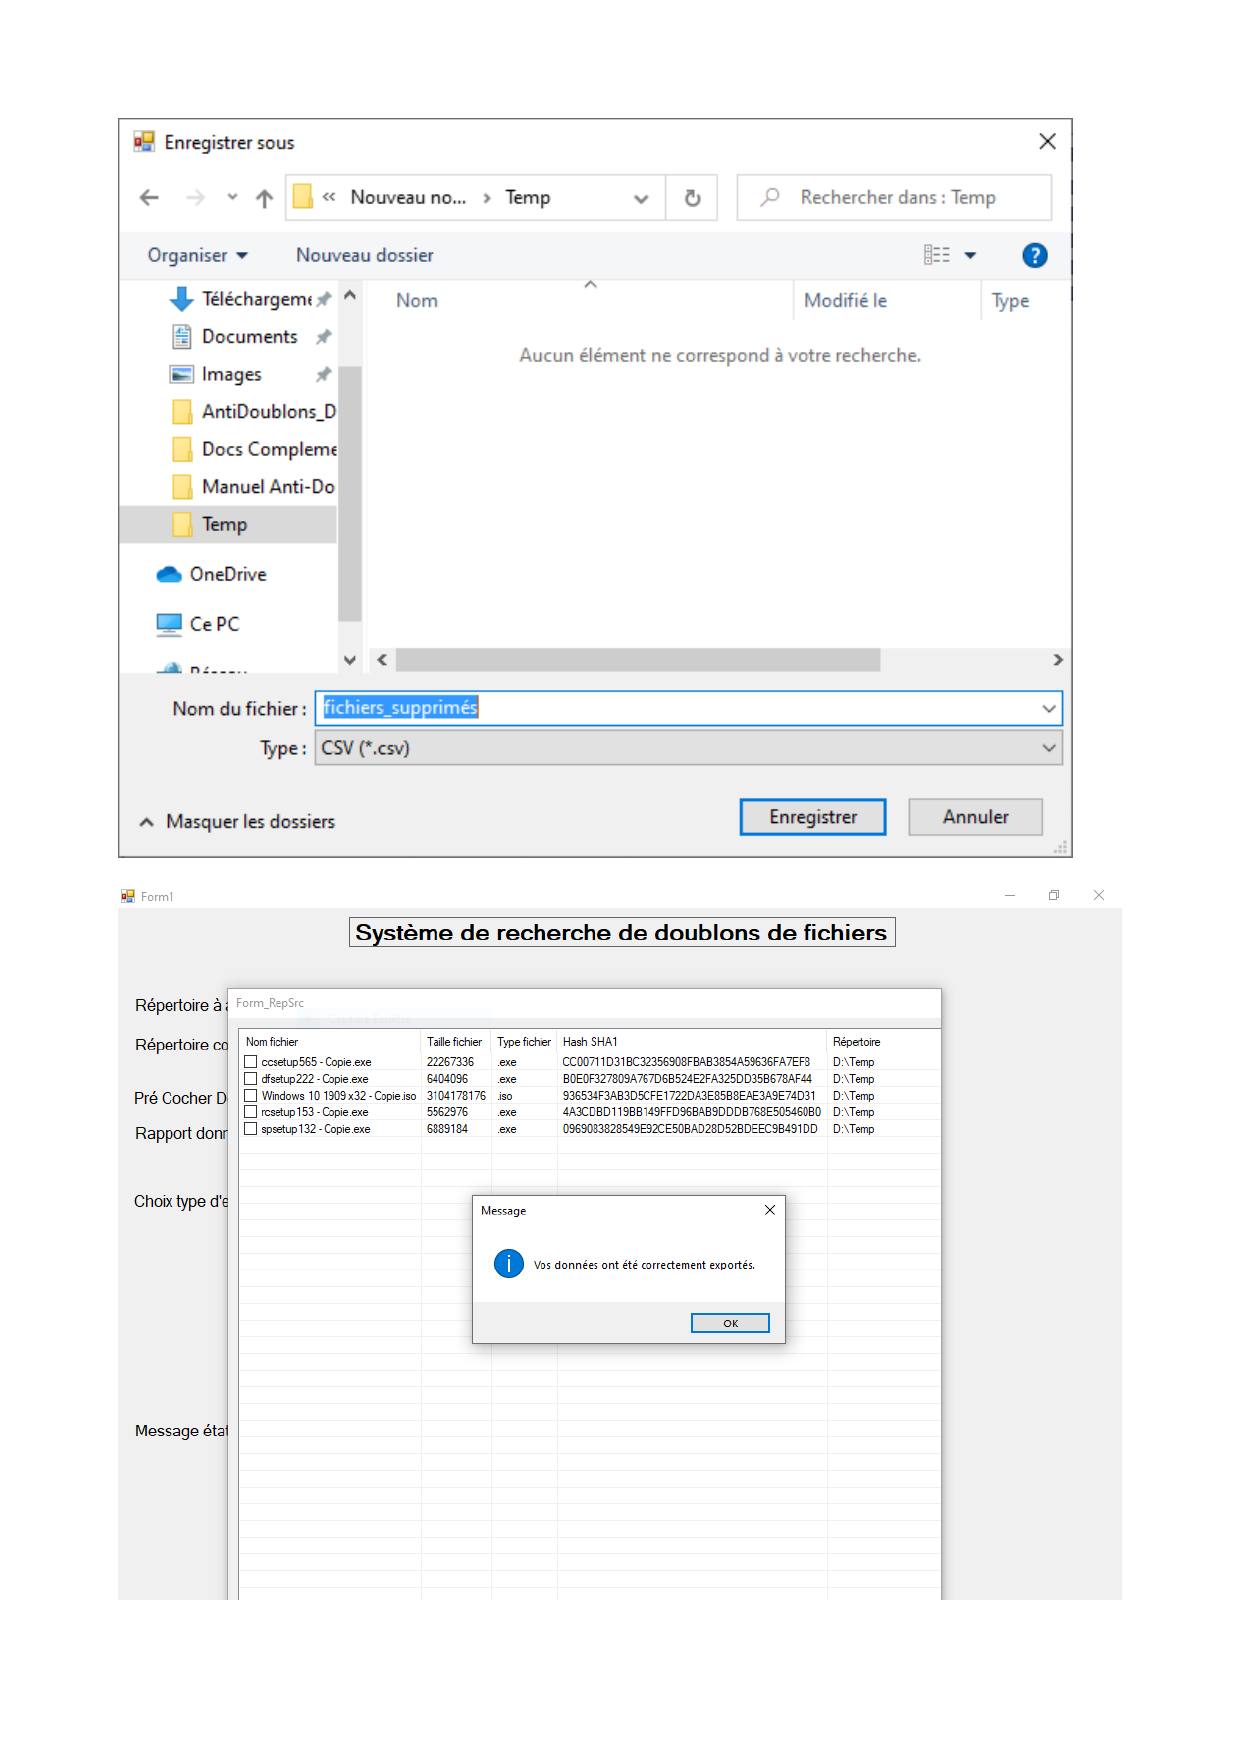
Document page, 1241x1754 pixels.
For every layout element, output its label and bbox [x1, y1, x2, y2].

picture [118, 886, 1123, 1600]
picture [118, 118, 1073, 858]
